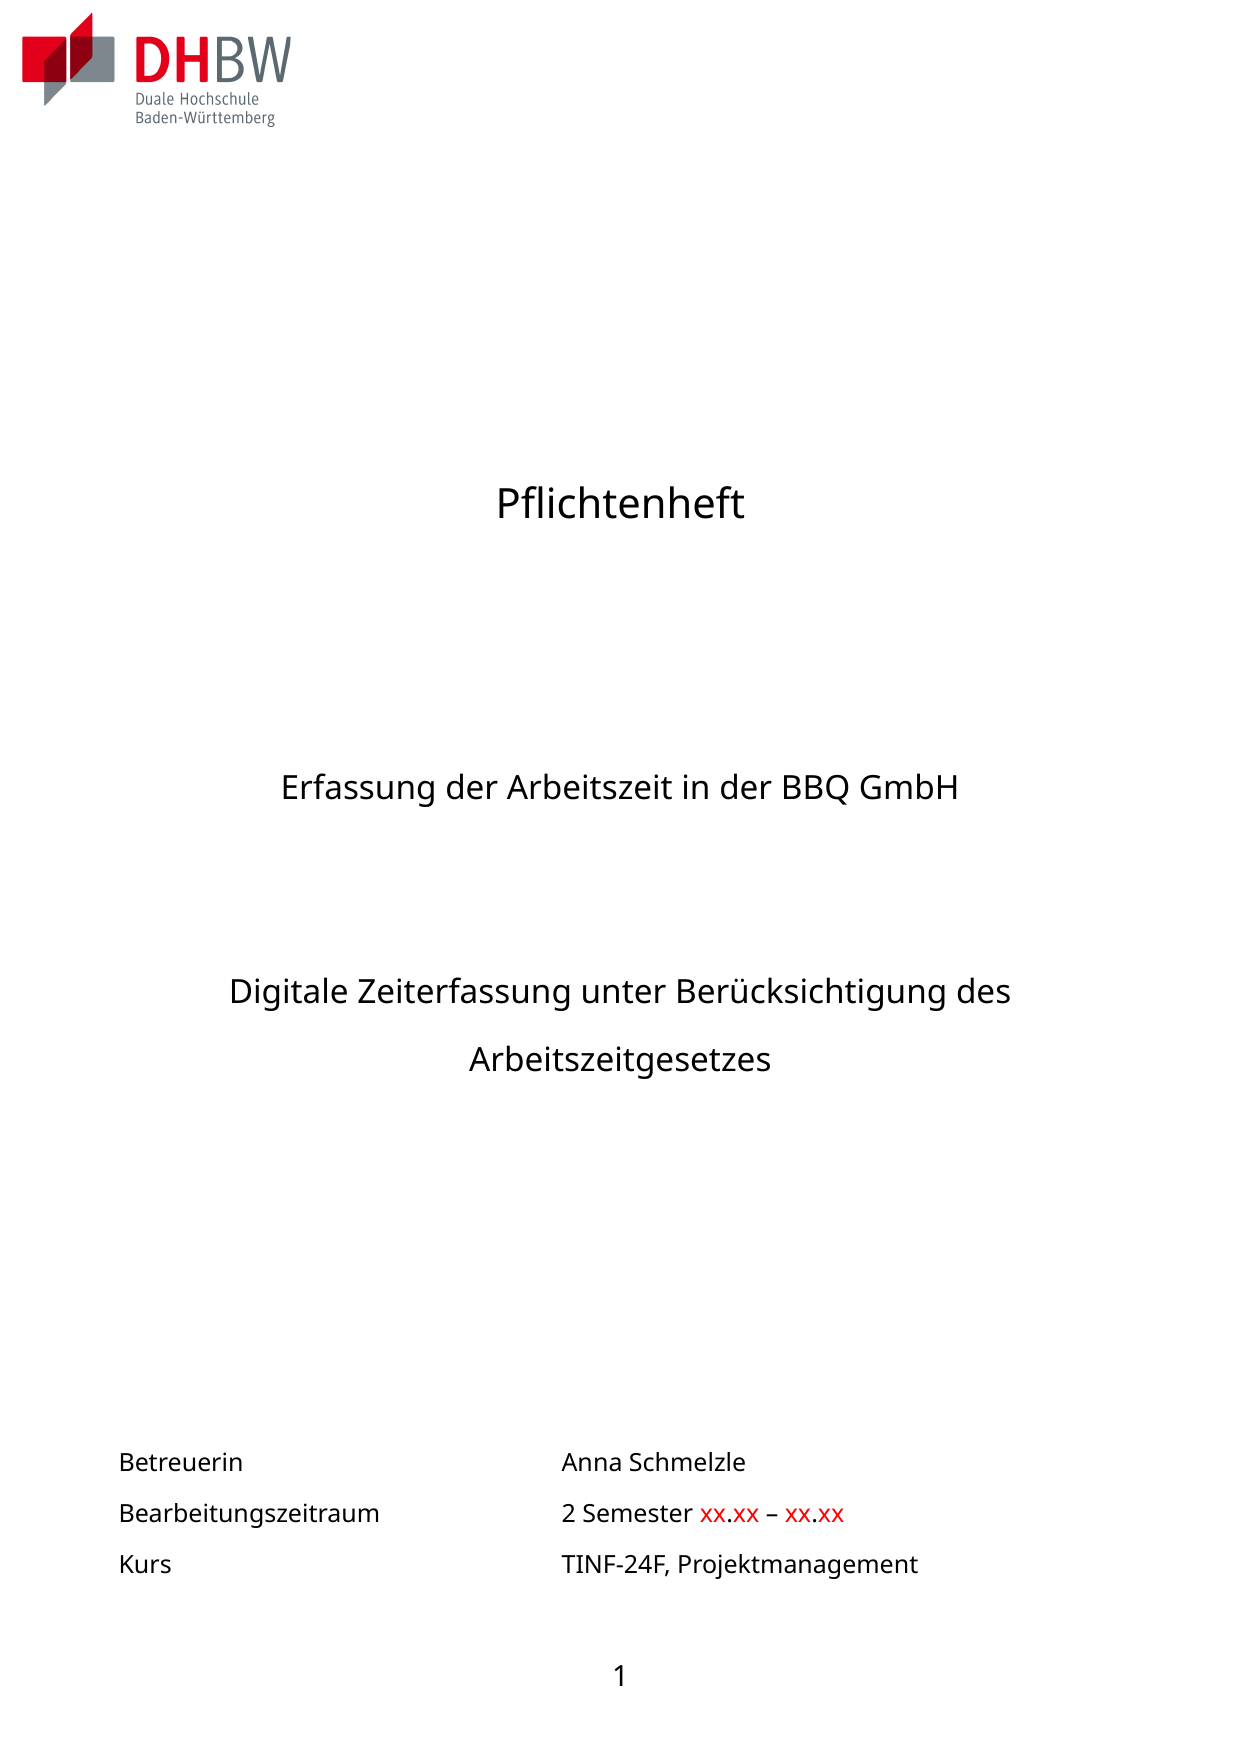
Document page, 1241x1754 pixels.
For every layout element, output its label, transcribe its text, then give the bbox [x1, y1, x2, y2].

text Pflichtenheft [118, 474, 1122, 531]
picture [22, 13, 291, 127]
text Erfassung der Arbeitszeit in der BBQ GmbH [118, 763, 1122, 809]
text Digitale Zeiterfassung unter Berücksichtigung des Arbeitszeitgesetzes [118, 968, 1122, 1081]
text Bearbeitungszeitraum 2 Semester xx.xx – xx.xx [118, 1496, 1122, 1530]
text Betreuerin Anna Schmelzle [118, 1445, 1122, 1479]
text Kurs TINF-24F, Projektmanagement [118, 1547, 1122, 1581]
